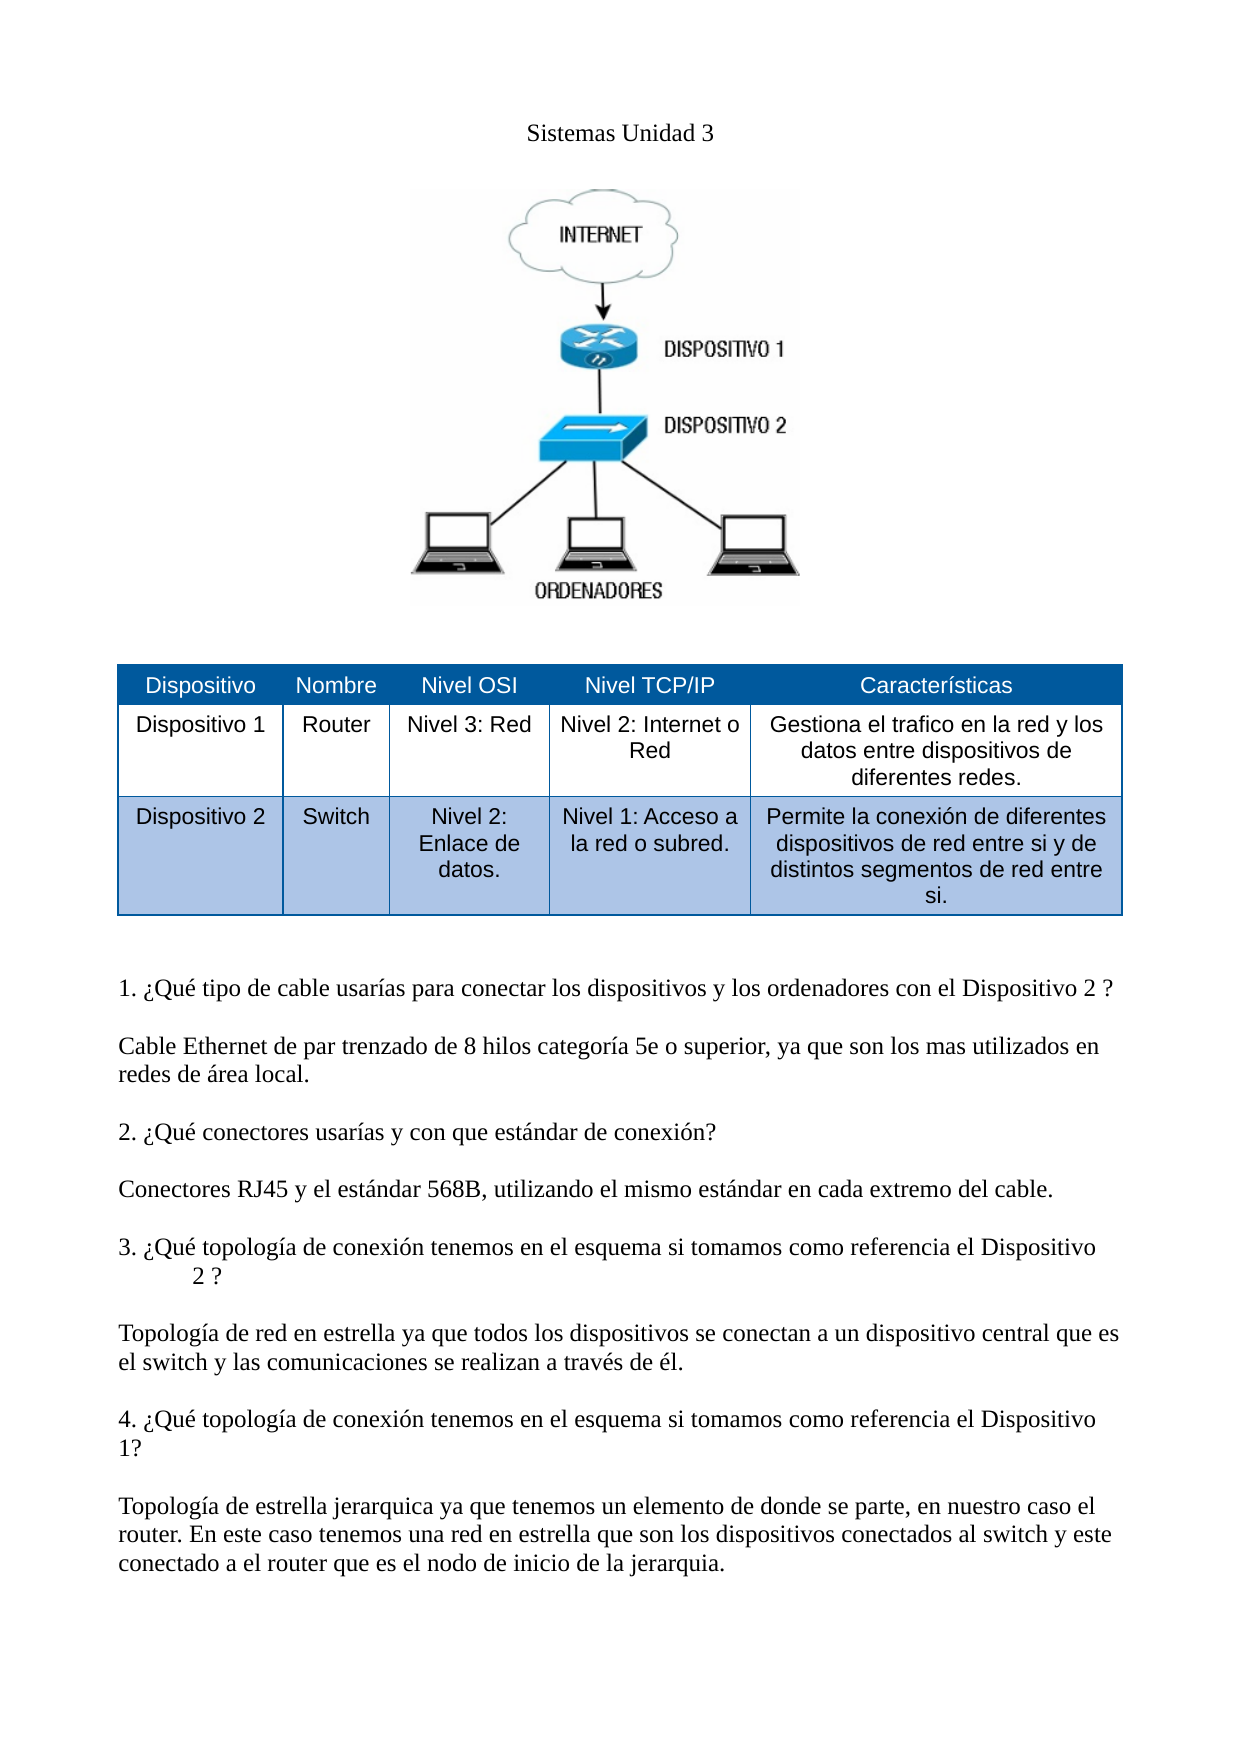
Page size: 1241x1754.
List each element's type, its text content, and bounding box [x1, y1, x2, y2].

picture [397, 188, 816, 626]
table_cell Dispositivo 2 [119, 797, 282, 914]
table_header Dispositivo [119, 666, 282, 704]
text 3. ¿Qué topología de conexión tenemos en el esquema si tomamos como referencia el Dispositivo 2 ? [118, 1232, 1122, 1289]
table_cell Nivel 3: Red [390, 705, 549, 796]
table_header Nombre [284, 666, 389, 704]
table_cell Nivel 1: Acceso a la red o subred. [550, 797, 750, 914]
text 4. ¿Qué topología de conexión tenemos en el esquema si tomamos como referencia el Dispositivo 1? [118, 1404, 1122, 1462]
text Cable Ethernet de par trenzado de 8 hilos categoría 5e o superior, ya que son los mas utilizados en redes de área local. [118, 1031, 1122, 1088]
table_header Nivel TCP/IP [550, 666, 750, 704]
table_cell Dispositivo 1 [119, 705, 282, 796]
table_cell Permite la conexión de diferentes dispositivos de red entre si y de distintos segmentos de red entre si. [751, 797, 1121, 914]
text Topología de estrella jerarquica ya que tenemos un elemento de donde se parte, en nuestro caso el router. En este caso tenemos una red en estrella que son los dispositivos conectados al switch y este conectado a el router que es el nodo de inicio de la jerarquia. [118, 1491, 1122, 1577]
text Conectores RJ45 y el estándar 568B, utilizando el mismo estándar en cada extremo del cable. [118, 1174, 1122, 1203]
table_header Características [751, 666, 1121, 704]
text Sistemas Unidad 3 [118, 118, 1122, 147]
text Topología de red en estrella ya que todos los dispositivos se conectan a un dispositivo central que es el switch y las comunicaciones se realizan a través de él. [118, 1318, 1122, 1376]
text 2. ¿Qué conectores usarías y con que estándar de conexión? [118, 1117, 1122, 1146]
table_cell Gestiona el trafico en la red y los datos entre dispositivos de diferentes redes. [751, 705, 1121, 796]
text 1. ¿Qué tipo de cable usarías para conectar los dispositivos y los ordenadores con el Dispositivo 2 ? [118, 973, 1122, 1002]
table_cell Nivel 2: Enlace de datos. [390, 797, 549, 914]
table_cell Switch [284, 797, 389, 914]
table_header Nivel OSI [390, 666, 549, 704]
table_cell Router [284, 705, 389, 796]
table_cell Nivel 2: Internet o Red [550, 705, 750, 796]
